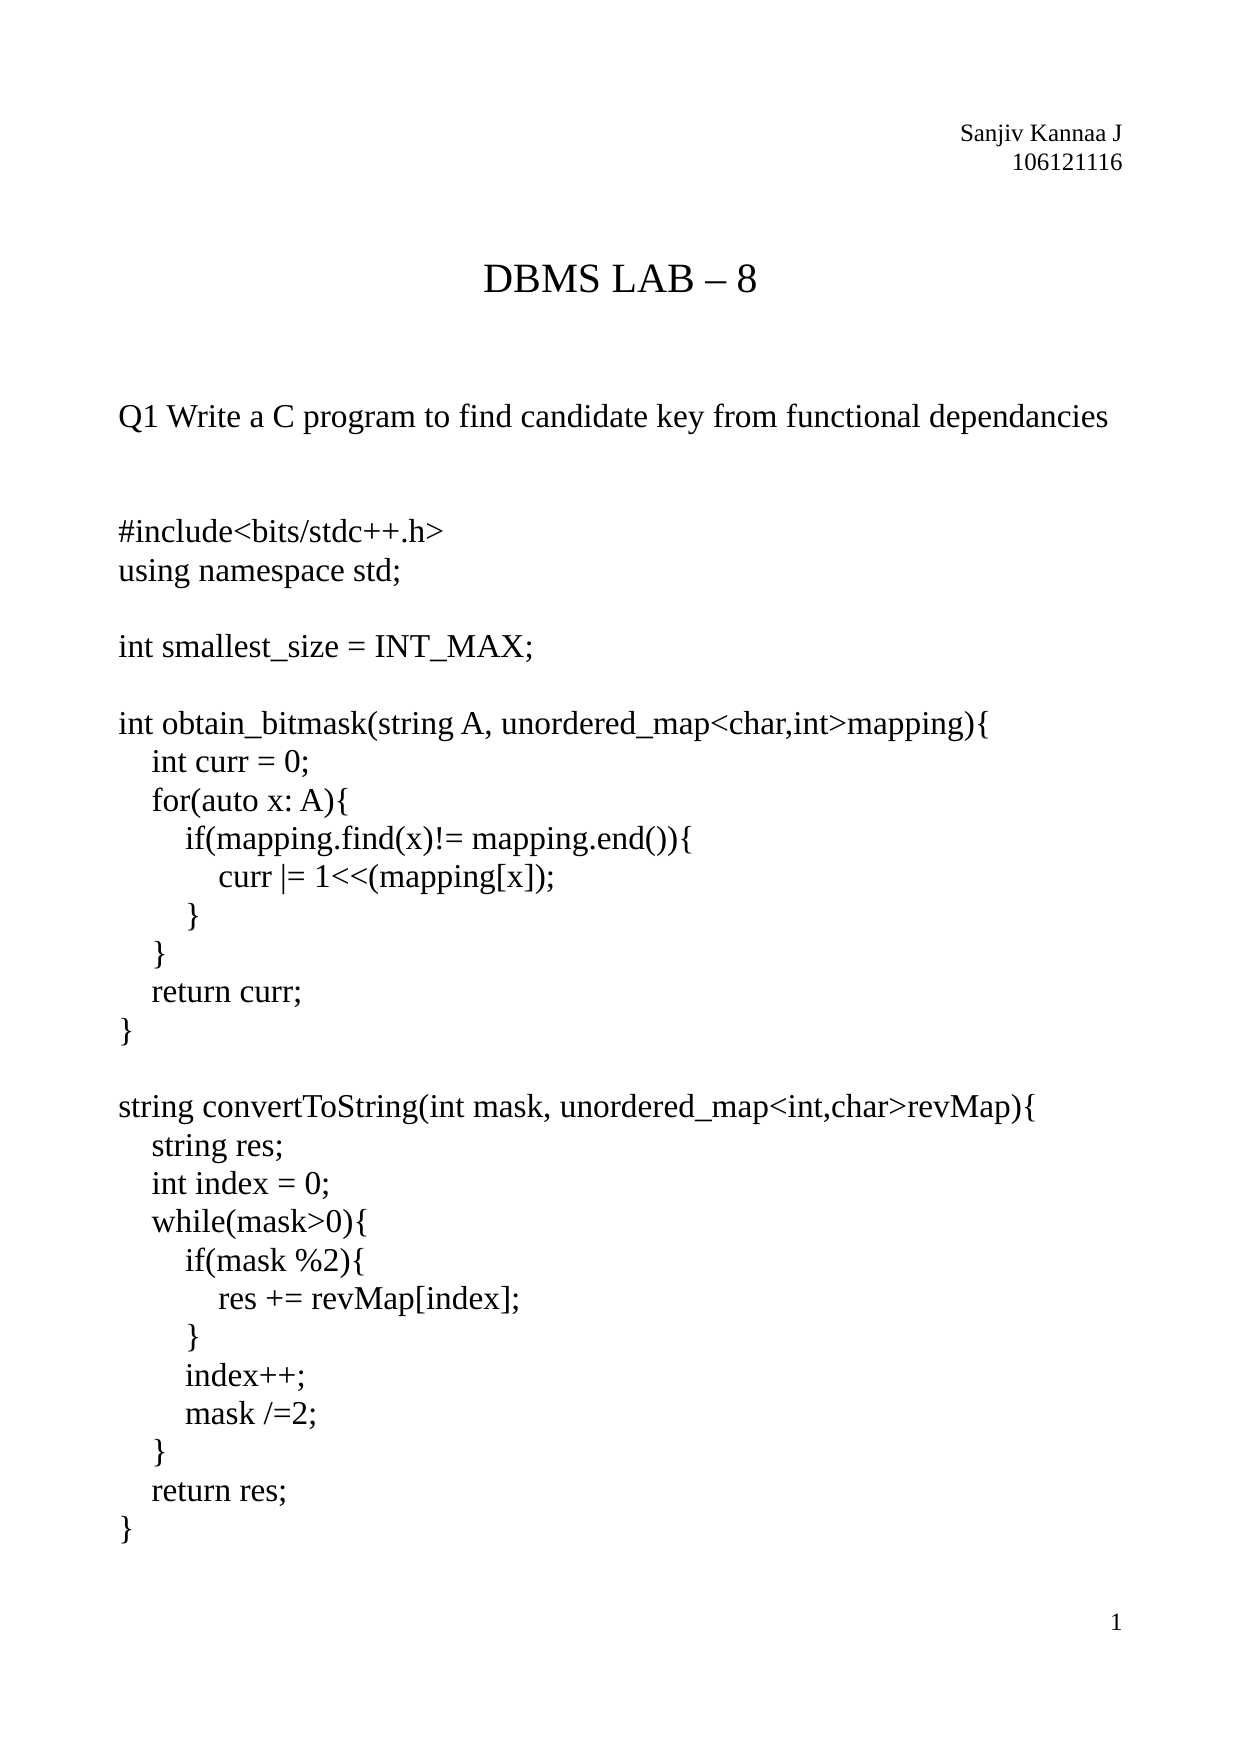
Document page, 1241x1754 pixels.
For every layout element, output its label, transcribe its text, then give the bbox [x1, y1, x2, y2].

text res += revMap[index]; [118, 1278, 1122, 1317]
text if(mask %2){ [118, 1240, 1122, 1278]
text #include<bits/stdc++.h> [118, 512, 1122, 550]
text mask /=2; [118, 1393, 1122, 1432]
text string res; [118, 1125, 1122, 1163]
text string convertToString(int mask, unordered_map<int,char>revMap){ [118, 1087, 1122, 1125]
text } [118, 895, 1122, 933]
text DBMS LAB – 8 [118, 253, 1122, 301]
text for(auto x: A){ [118, 780, 1122, 818]
text curr |= 1<<(mapping[x]); [118, 857, 1122, 895]
text index++; [118, 1355, 1122, 1393]
text } [118, 1010, 1122, 1048]
text } [118, 1432, 1122, 1470]
text if(mapping.find(x)!= mapping.end()){ [118, 818, 1122, 857]
text using namespace std; [118, 550, 1122, 588]
text return curr; [118, 972, 1122, 1010]
text while(mask>0){ [118, 1202, 1122, 1240]
text int index = 0; [118, 1163, 1122, 1202]
text } [118, 933, 1122, 972]
text int curr = 0; [118, 742, 1122, 780]
text Q1 Write a C program to find candidate key from functional dependancies [118, 397, 1122, 435]
text int obtain_bitmask(string A, unordered_map<char,int>mapping){ [118, 703, 1122, 742]
text } [118, 1317, 1122, 1355]
text return res; [118, 1470, 1122, 1508]
text } [118, 1508, 1122, 1547]
text int smallest_size = INT_MAX; [118, 627, 1122, 665]
